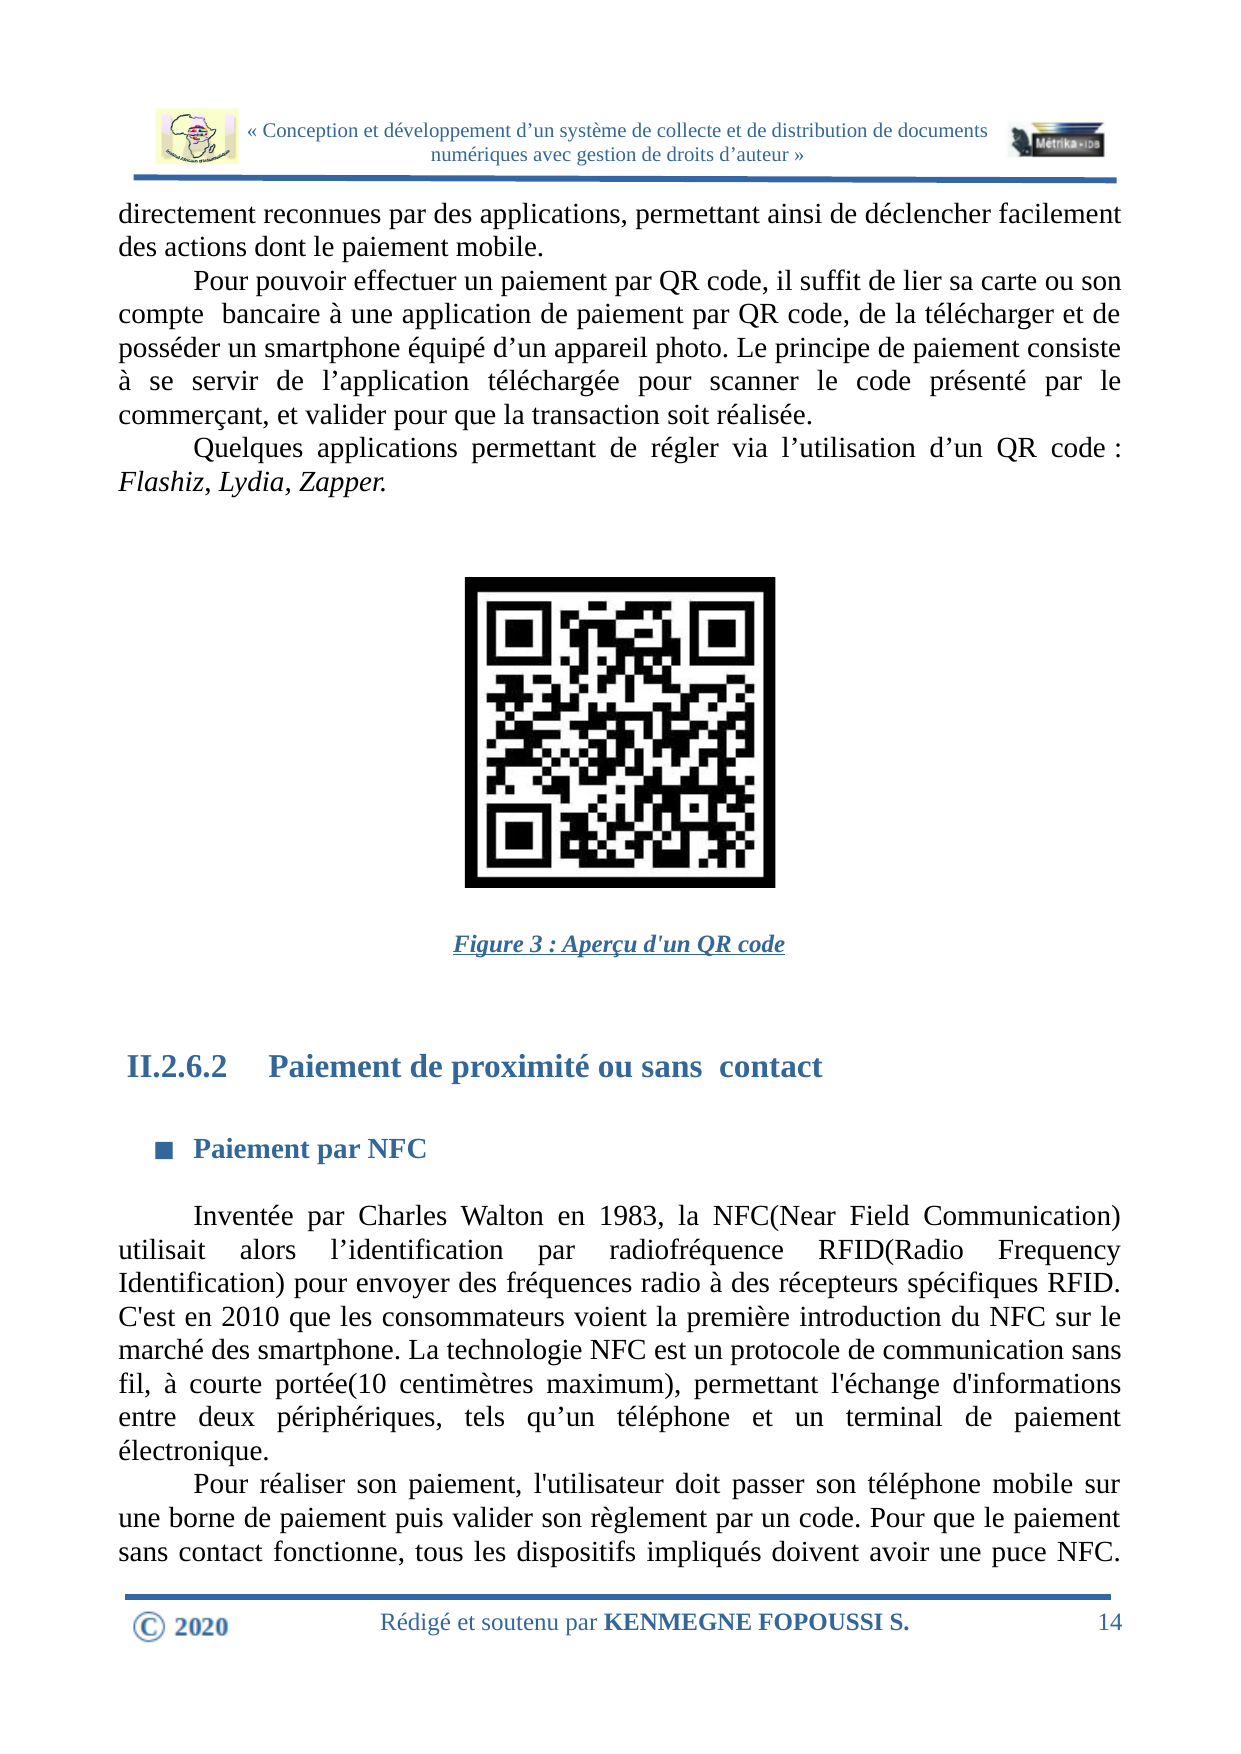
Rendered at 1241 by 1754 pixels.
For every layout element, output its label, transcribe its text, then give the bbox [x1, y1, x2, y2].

text Pour réaliser son paiement, l'utilisateur doit passer son téléphone mobile sur une borne de paiement puis valider son règlement par un code. Pour que le paiement sans contact fonctionne, tous les dispositifs impliqués doivent avoir une puce NFC. [118, 1467, 1122, 1567]
picture [126, 1604, 231, 1647]
picture [464, 577, 776, 888]
text Pour pouvoir effectuer un paiement par QR code, il suffit de lier sa carte ou son compte bancaire à une application de paiement par QR code, de la télécharger et de posséder un smartphone équipé d’un appareil photo. Le principe de paiement consiste à se servir de l’application téléchargée pour scanner le code présenté par le commerçant, et valider pour que la transaction soit réalisée. [118, 263, 1122, 431]
list Paiement par NFC [156, 1131, 1122, 1165]
text Figure 3 : Aperçu d'un QR code [377, 929, 863, 957]
text directement reconnues par des applications, permettant ainsi de déclencher facilement des actions dont le paiement mobile. [118, 196, 1122, 263]
picture [154, 107, 241, 166]
text Inventée par Charles Walton en 1983, la NFC(Near Field Communication) utilisait alors l’identification par radiofréquence RFID(Radio Frequency Identification) pour envoyer des fréquences radio à des récepteurs spécifiques RFID. C'est en 2010 que les consommateurs voient la première introduction du NFC sur le marché des smartphone. La technologie NFC est un protocole de communication sans fil, à courte portée(10 centimètres maximum), permettant l'échange d'informations entre deux périphériques, tels qu’un téléphone et un terminal de paiement électronique. [118, 1198, 1122, 1467]
subtitle Paiement de proximité ou sans contact [118, 1047, 1122, 1085]
picture [1003, 116, 1109, 160]
text Quelques applications permettant de régler via l’utilisation d’un QR code : Flashiz, Lydia, Zapper. [118, 431, 1122, 498]
